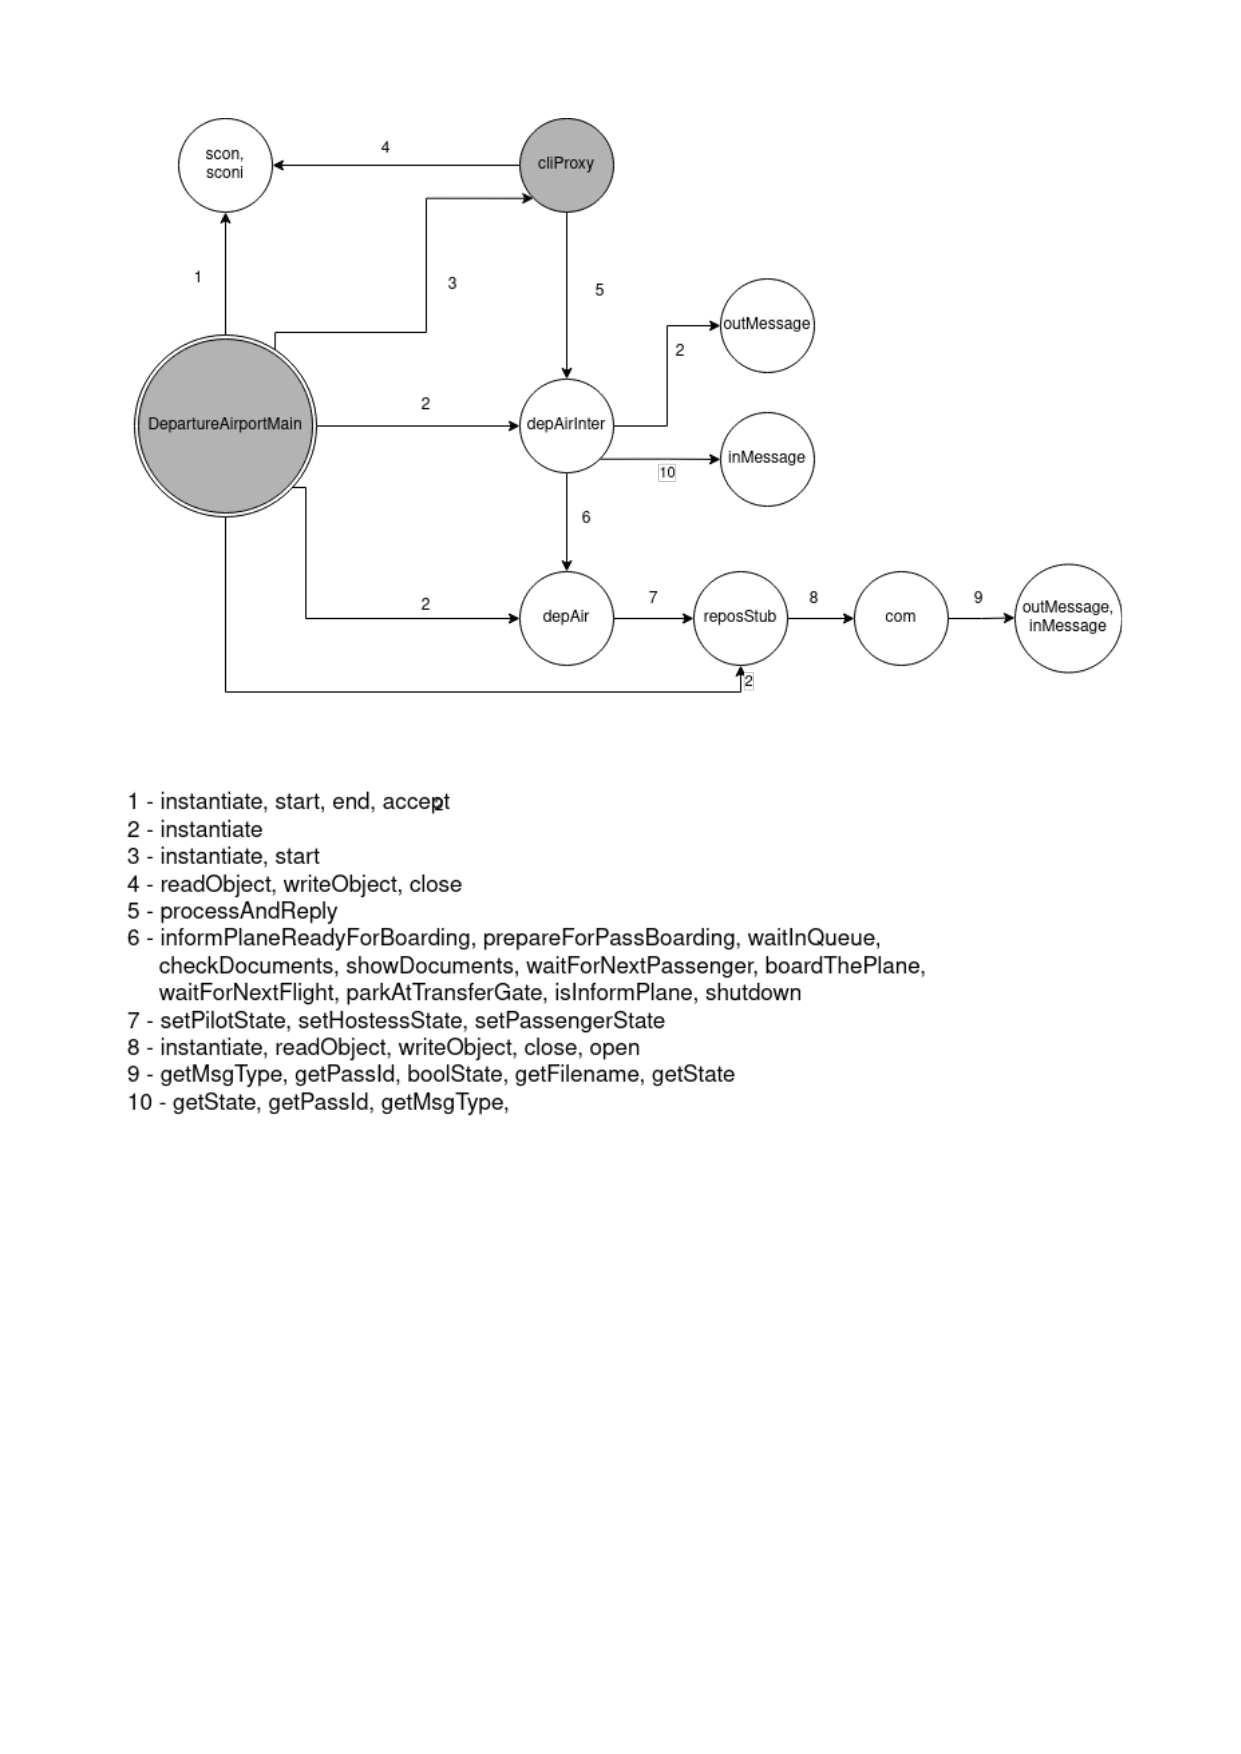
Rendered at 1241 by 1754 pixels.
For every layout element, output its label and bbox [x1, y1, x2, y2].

picture [118, 118, 1123, 1118]
